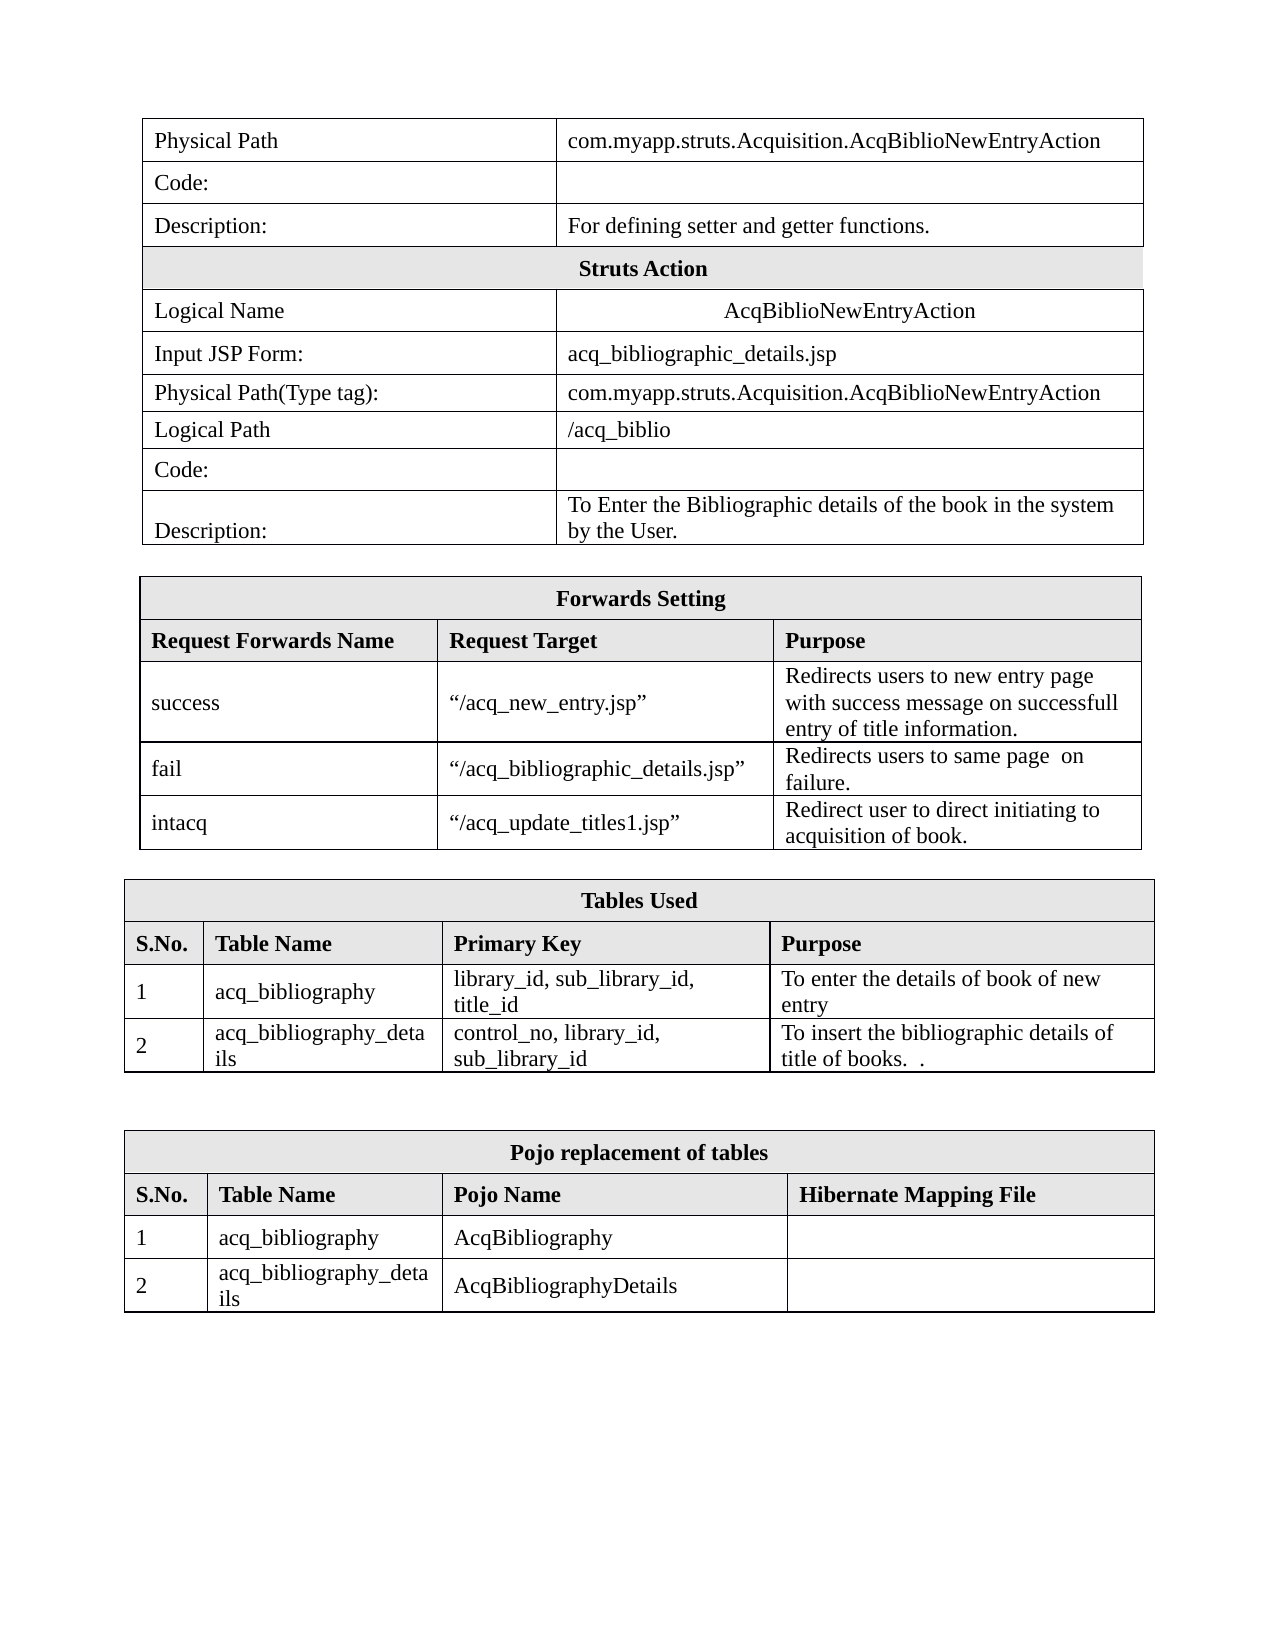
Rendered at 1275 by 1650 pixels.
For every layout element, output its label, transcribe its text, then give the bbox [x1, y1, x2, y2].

table_cell 2 [125, 1019, 203, 1071]
table_cell intacq [141, 796, 437, 849]
table_cell Physical Path [143, 119, 556, 161]
table_cell /acq_biblio [557, 412, 1143, 447]
table_cell Pojo Name [443, 1174, 787, 1215]
table_cell com.myapp.struts.Acquisition.AcqBiblioNewEntryAction [557, 375, 1143, 411]
table_cell Struts Action [143, 247, 1143, 288]
table_cell [557, 162, 1143, 203]
table_cell “/acq_update_titles1.jsp” [438, 796, 773, 849]
table_cell com.myapp.struts.Acquisition.AcqBiblioNewEntryAction [557, 119, 1143, 161]
table_cell acq_bibliography [208, 1216, 442, 1258]
table_cell Table Name [208, 1174, 442, 1215]
table_cell library_id, sub_library_id, title_id [443, 965, 769, 1018]
table_cell Code: [143, 449, 556, 490]
table_cell 2 [125, 1259, 207, 1311]
table_cell acq_bibliography_details [204, 1019, 442, 1071]
table_cell acq_bibliography [204, 965, 442, 1018]
table_cell “/acq_bibliographic_details.jsp” [438, 743, 773, 795]
table_cell Hibernate Mapping File [788, 1174, 1154, 1215]
table_header Tables Used [125, 880, 1154, 921]
table_cell 1 [125, 1216, 207, 1258]
table_cell [788, 1259, 1154, 1311]
table_cell Request Forwards Name [141, 620, 437, 661]
table_cell Redirects users to new entry page with success message on successfull entry of title information. [774, 662, 1141, 741]
table_cell Redirect user to direct initiating to acquisition of book. [774, 796, 1141, 849]
table_header Pojo replacement of tables [125, 1131, 1154, 1172]
table_cell Code: [143, 162, 556, 203]
table_cell Redirects users to same page on failure. [774, 743, 1141, 795]
table_cell Physical Path(Type tag): [143, 375, 556, 411]
table_cell Purpose [774, 620, 1141, 661]
table_header Forwards Setting [141, 577, 1141, 619]
table_cell AcqBibliographyDetails [443, 1259, 787, 1311]
table_cell control_no, library_id, sub_library_id [443, 1019, 769, 1071]
table_cell Input JSP Form: [143, 332, 556, 374]
table_cell Purpose [771, 922, 1154, 964]
table_cell Request Target [438, 620, 773, 661]
table_cell S.No. [125, 922, 203, 964]
table_cell “/acq_new_entry.jsp” [438, 662, 773, 741]
table_cell success [141, 662, 437, 741]
table_cell S.No. [125, 1174, 207, 1215]
table_cell To insert the bibliographic details of title of books. . [771, 1019, 1154, 1071]
table_cell Logical Path [143, 412, 556, 447]
table_cell AcqBibliography [443, 1216, 787, 1258]
table_cell [557, 449, 1143, 490]
table_cell Description: [143, 491, 556, 544]
table_cell [788, 1216, 1154, 1258]
table_cell Primary Key [443, 922, 769, 964]
table_cell acq_bibliographic_details.jsp [557, 332, 1143, 374]
table_cell fail [141, 743, 437, 795]
table_cell acq_bibliography_details [208, 1259, 442, 1311]
table_cell Logical Name [143, 290, 556, 331]
table_cell To Enter the Bibliographic details of the book in the system by the User. [557, 491, 1143, 544]
table_cell To enter the details of book of new entry [771, 965, 1154, 1018]
table_cell Table Name [204, 922, 442, 964]
table_cell Description: [143, 204, 556, 246]
table_cell AcqBiblioNewEntryAction [557, 290, 1143, 331]
table_cell 1 [125, 965, 203, 1018]
table_cell For defining setter and getter functions. [557, 204, 1143, 246]
